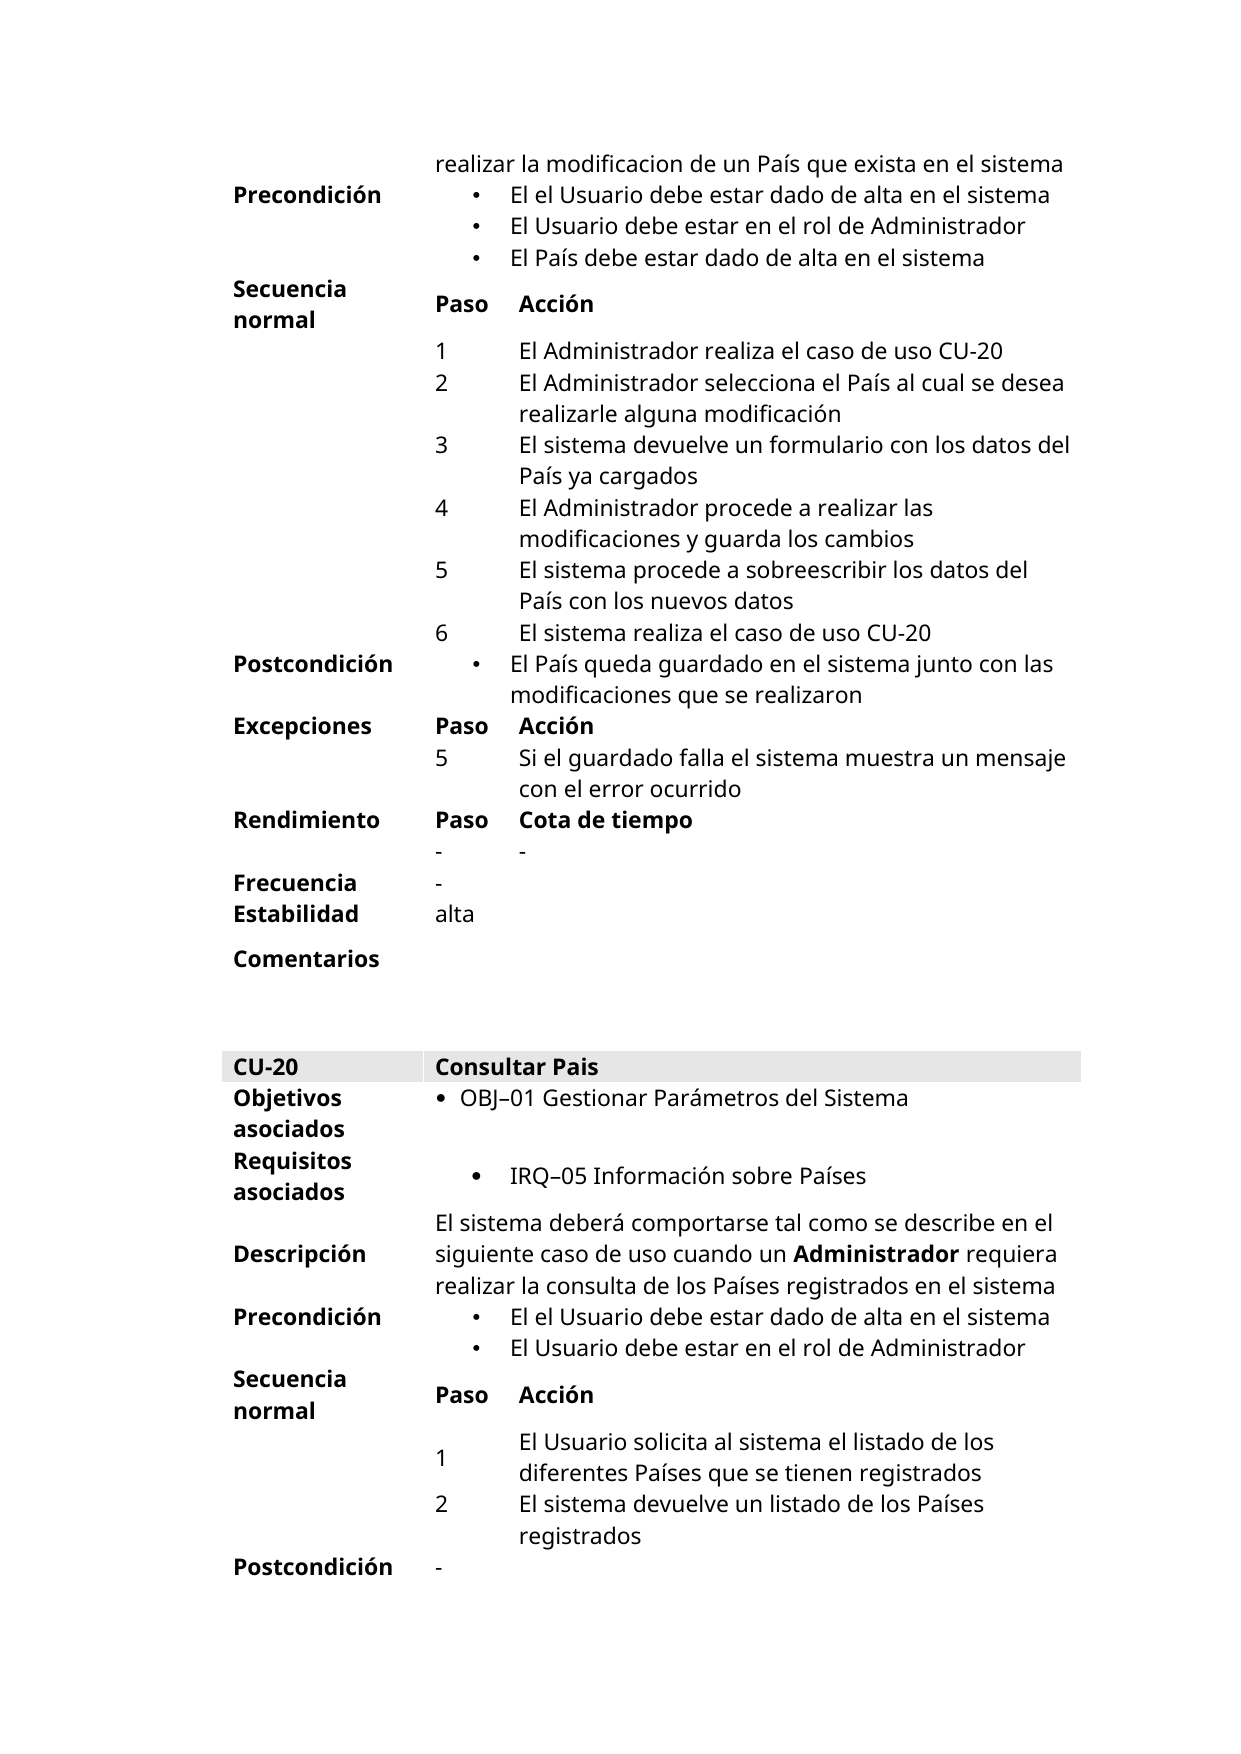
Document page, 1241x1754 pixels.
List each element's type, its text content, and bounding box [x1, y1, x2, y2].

table_cell Paso [424, 273, 507, 335]
table_cell Acción [508, 1363, 1081, 1426]
table_cell El País queda guardado en el sistema junto con las modificaciones que se realizaron [424, 648, 1084, 710]
table_cell El Administrador realiza el caso de uso CU-20 [508, 335, 1084, 366]
table_cell El Usuario solicita al sistema el listado de los diferentes Países que se tienen registrados [508, 1426, 1081, 1488]
table_cell Paso [424, 804, 507, 835]
table_cell El el Usuario debe estar dado de alta en el sistema El Usuario debe estar en el rol de Administrador [424, 1301, 1081, 1363]
table_cell Rendimiento [222, 804, 423, 835]
table_cell Excepciones [222, 710, 423, 741]
table_cell [222, 835, 423, 866]
table_cell Paso [424, 710, 507, 741]
table_cell 3 [424, 429, 507, 491]
table_cell [222, 148, 423, 179]
table_cell Postcondición [222, 648, 423, 710]
table_cell 1 [424, 1426, 507, 1488]
table_cell El sistema procede a sobreescribir los datos del País con los nuevos datos [508, 554, 1084, 616]
table_cell El el Usuario debe estar dado de alta en el sistema El Usuario debe estar en el rol de Administrador El País debe estar dado de alta en el sistema [424, 179, 1084, 273]
table_cell 6 [424, 616, 507, 648]
table_cell Postcondición [222, 1551, 423, 1582]
table_cell IRQ–05 Información sobre Países [424, 1145, 1081, 1207]
table_cell alta [424, 898, 1084, 929]
table_cell Precondición [222, 1301, 423, 1363]
table_cell - [424, 1551, 1081, 1582]
table_cell Secuencia normal [222, 273, 423, 335]
table_cell El Administrador procede a realizar las modificaciones y guarda los cambios [508, 491, 1084, 554]
table_cell Frecuencia [222, 866, 423, 898]
table_cell - [508, 835, 1084, 866]
table_cell 2 [424, 1488, 507, 1551]
table_cell 1 [424, 335, 507, 366]
table_cell El sistema realiza el caso de uso CU-20 [508, 616, 1084, 648]
table_cell Cota de tiempo [508, 804, 1084, 835]
table_cell Comentarios [222, 929, 423, 988]
table_cell El sistema deberá comportarse tal como se describe en el siguiente caso de uso cuando un Administrador requiera realizar la consulta de los Países registrados en el sistema [424, 1207, 1081, 1301]
table_header Consultar Pais [424, 1051, 1081, 1082]
table_cell - [424, 866, 1084, 898]
table_cell [222, 335, 423, 648]
table_cell El Administrador selecciona el País al cual se desea realizarle alguna modificación [508, 366, 1084, 429]
table_cell 4 [424, 491, 507, 554]
table_cell [424, 929, 1084, 988]
table_cell Si el guardado falla el sistema muestra un mensaje con el error ocurrido [508, 741, 1084, 804]
table_cell OBJ–01 Gestionar Parámetros del Sistema [424, 1082, 1081, 1144]
table_cell El sistema devuelve un formulario con los datos del País ya cargados [508, 429, 1084, 491]
table_cell El sistema devuelve un listado de los Países registrados [508, 1488, 1081, 1551]
table_cell Acción [508, 710, 1084, 741]
table_cell Secuencia normal [222, 1363, 423, 1426]
table_cell 5 [424, 554, 507, 616]
table_cell Precondición [222, 179, 423, 273]
table_header CU-20 [222, 1051, 423, 1082]
table_cell 2 [424, 366, 507, 429]
table_cell [222, 741, 423, 804]
table_cell [222, 1426, 423, 1551]
table_cell Descripción [222, 1207, 423, 1301]
table_cell Objetivos asociados [222, 1082, 423, 1144]
table_cell Requisitos asociados [222, 1145, 423, 1207]
table_cell 5 [424, 741, 507, 804]
table_cell Paso [424, 1363, 507, 1426]
table_cell Estabilidad [222, 898, 423, 929]
table_cell realizar la modificacion de un País que exista en el sistema [424, 148, 1084, 179]
table_cell - [424, 835, 507, 866]
table_cell Acción [508, 273, 1084, 335]
